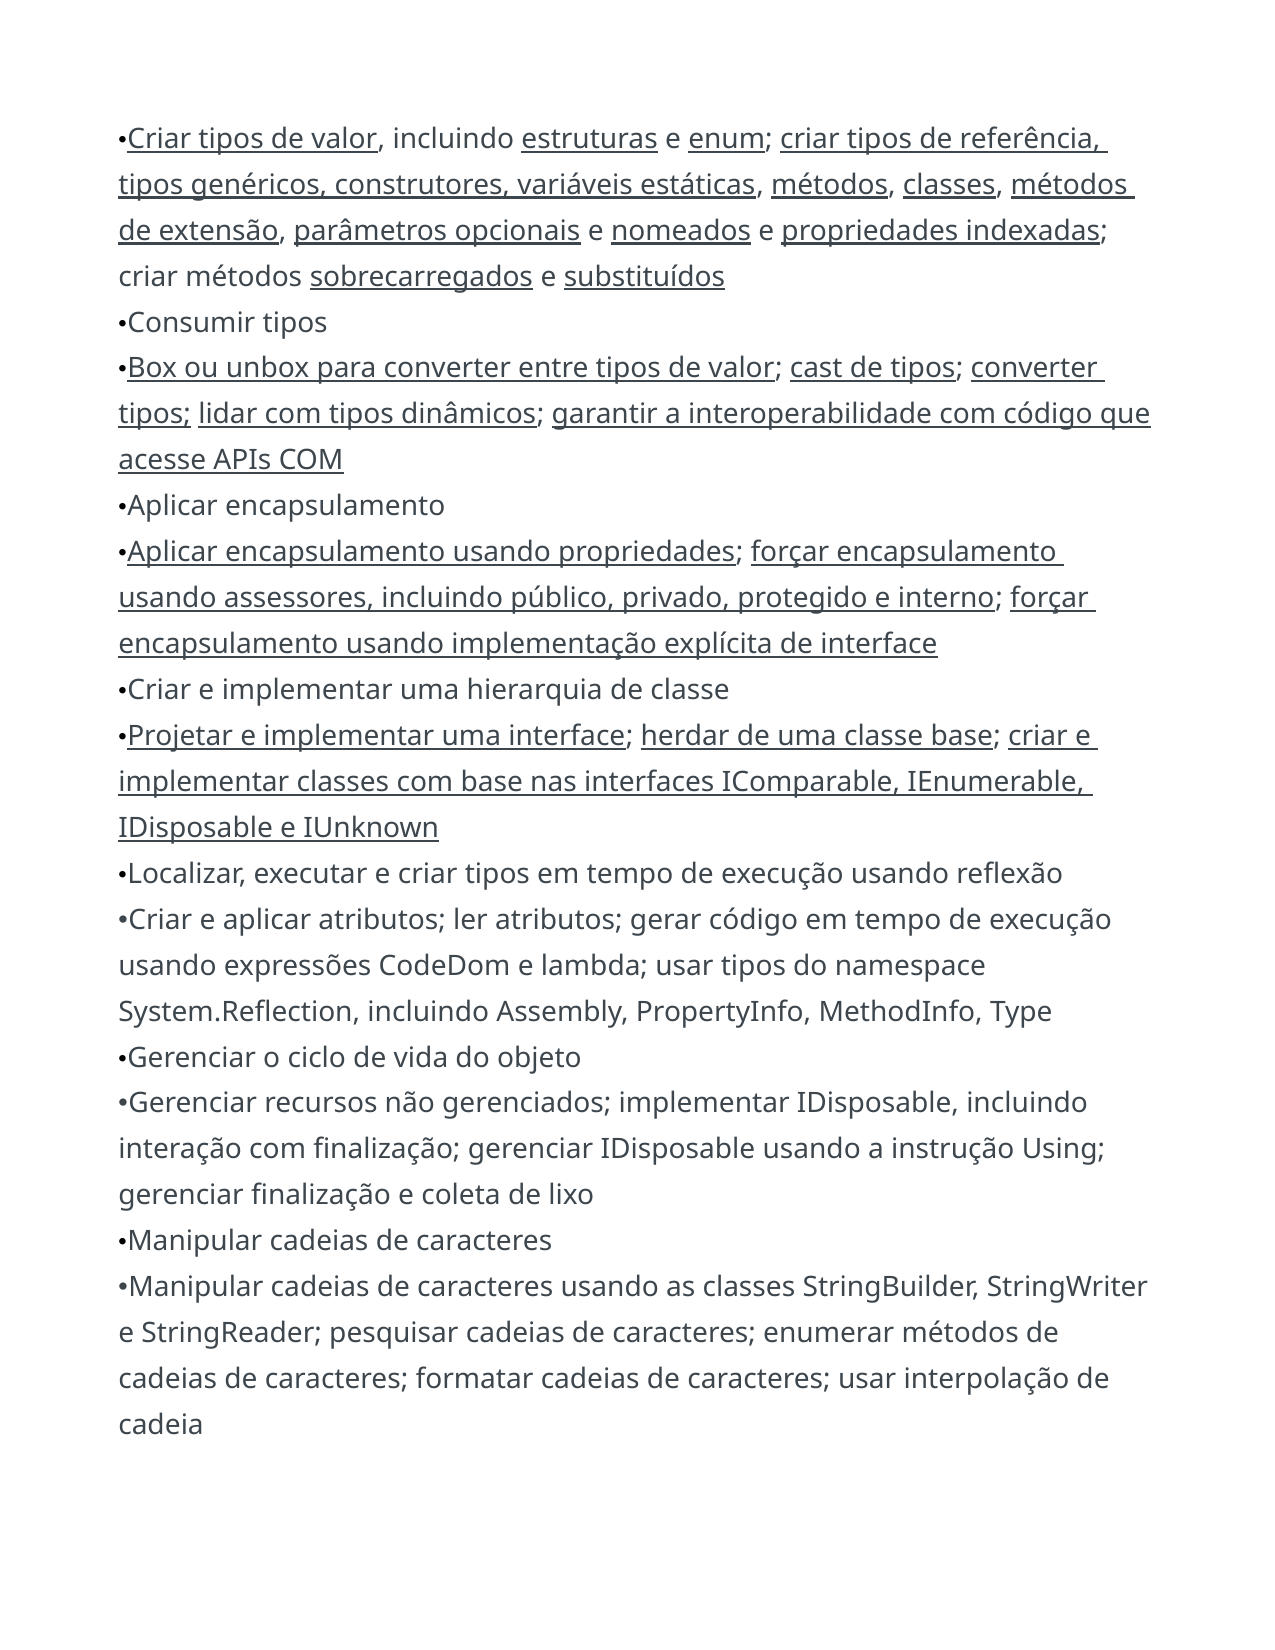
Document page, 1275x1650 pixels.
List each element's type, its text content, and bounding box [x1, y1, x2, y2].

list Criar tipos de valor, incluindo estruturas e enum; criar tipos de referência, tipos genéricos, construtores, variáveis estáticas, métodos, classes, métodos de extensão, parâmetros opcionais e nomeados e propriedades indexadas; criar métodos sobrecarregados e substituídos [118, 118, 1157, 294]
list Aplicar encapsulamento [118, 486, 1157, 524]
list Criar e implementar uma hierarquia de classe [118, 669, 1157, 708]
list Projetar e implementar uma interface; herdar de uma classe base; criar e implementar classes com base nas interfaces IComparable, IEnumerable, IDisposable e IUnknown [118, 715, 1157, 846]
list Criar e aplicar atributos; ler atributos; gerar código em tempo de execução usando expressões CodeDom e lambda; usar tipos do namespace System.Reflection, incluindo Assembly, PropertyInfo, MethodInfo, Type [118, 899, 1157, 1029]
list Aplicar encapsulamento usando propriedades; forçar encapsulamento usando assessores, incluindo público, privado, protegido e interno; forçar encapsulamento usando implementação explícita de interface [118, 532, 1157, 662]
list Manipular cadeias de caracteres usando as classes StringBuilder, StringWriter e StringReader; pesquisar cadeias de caracteres; enumerar métodos de cadeias de caracteres; formatar cadeias de caracteres; usar interpolação de cadeia [118, 1267, 1157, 1443]
list Gerenciar recursos não gerenciados; implementar IDisposable, incluindo interação com finalização; gerenciar IDisposable usando a instrução Using; gerenciar finalização e coleta de lixo [118, 1083, 1157, 1213]
list Gerenciar o ciclo de vida do objeto [118, 1037, 1157, 1075]
list Manipular cadeias de caracteres [118, 1221, 1157, 1259]
list Consumir tipos [118, 302, 1157, 340]
list Localizar, executar e criar tipos em tempo de execução usando reflexão [118, 853, 1157, 891]
list Box ou unbox para converter entre tipos de valor; cast de tipos; converter tipos; lidar com tipos dinâmicos; garantir a interoperabilidade com código que acesse APIs COM [118, 348, 1157, 478]
